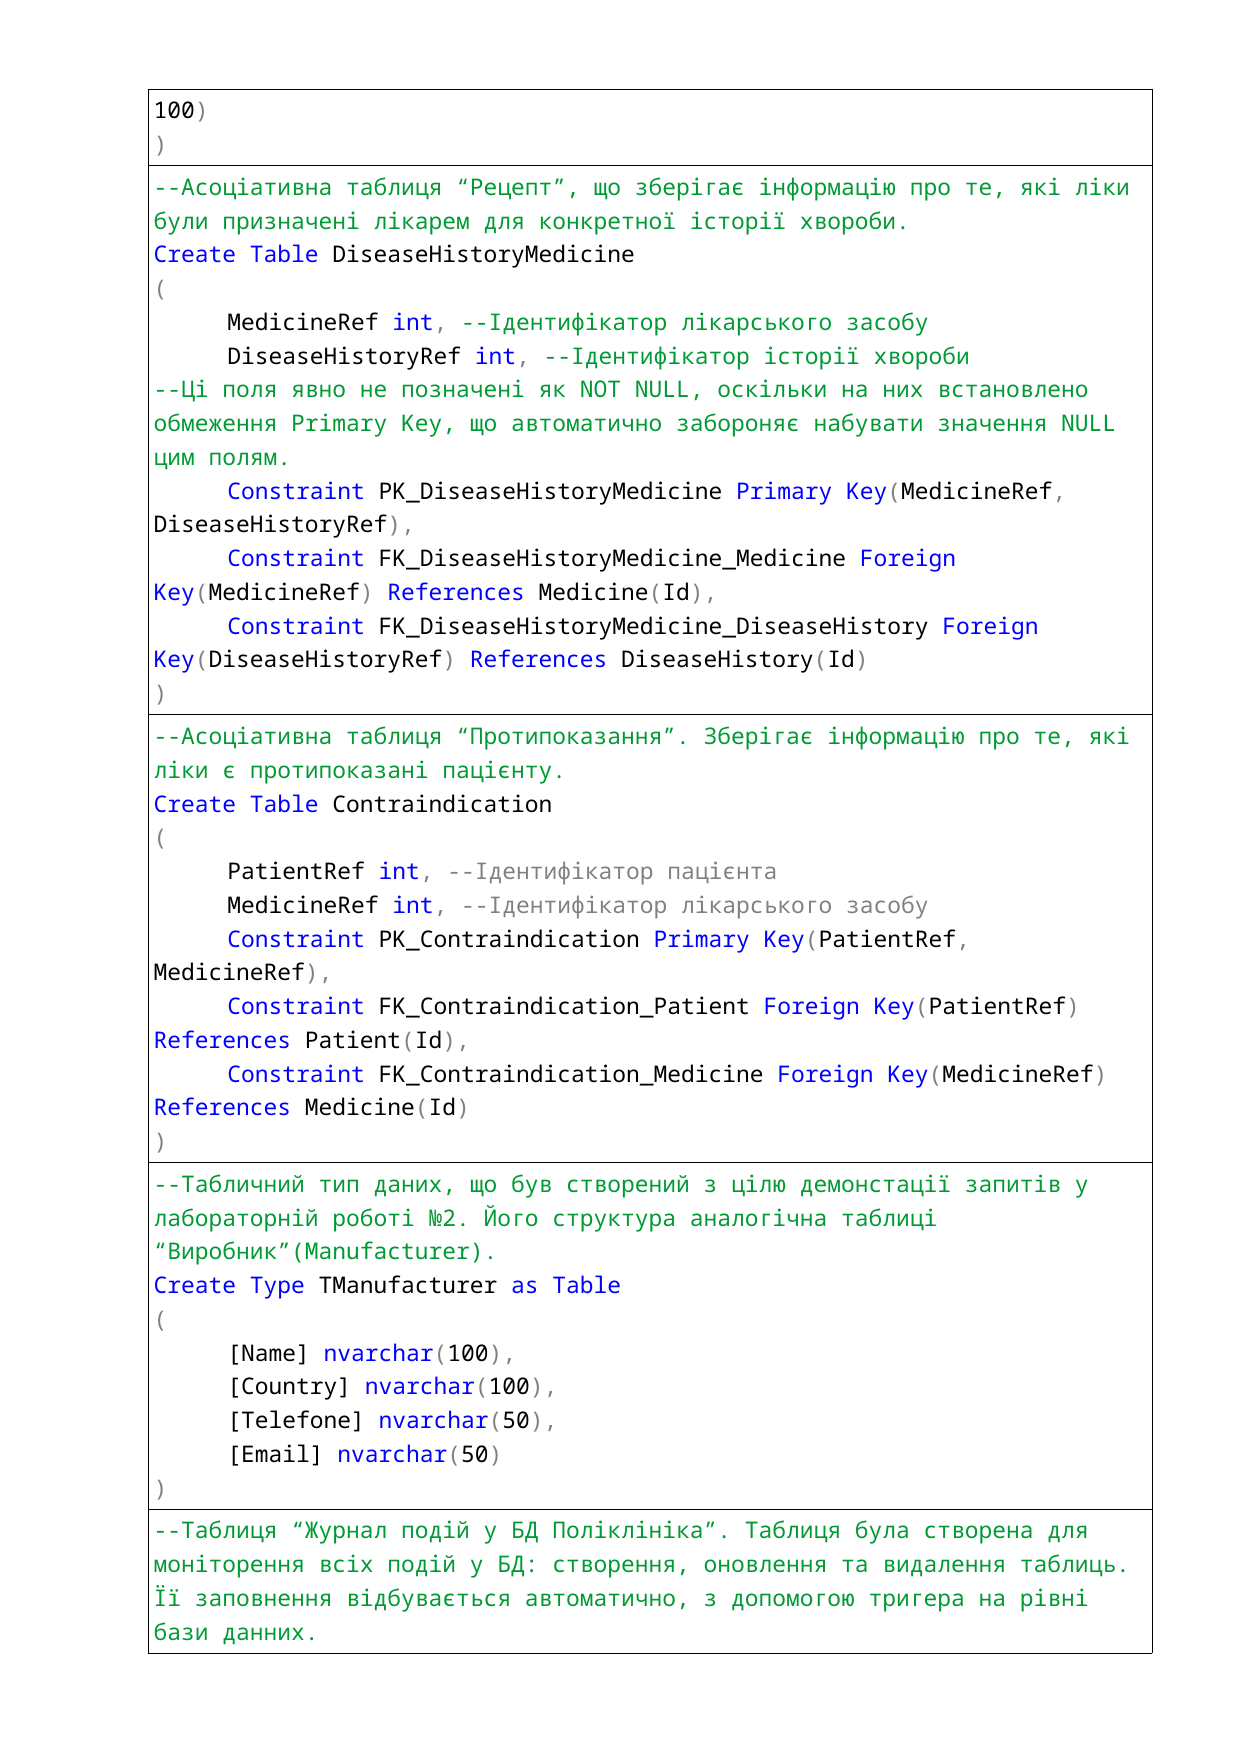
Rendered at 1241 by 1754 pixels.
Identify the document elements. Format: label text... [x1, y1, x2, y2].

table_cell --Таблиця “Журнал подій у БД Поліклініка”. Таблиця була створена для моніторення всіх подій у БД: створення, оновлення та видалення таблиць. Її заповнення відбувається автоматично, з допомогою тригера на рівні бази данних. [149, 1510, 1152, 1653]
table_cell --Табличний тип даних, що був створений з цілю демонстації запитів у лабораторній роботі №2. Його структура аналогічна таблиці “Виробник”(Manufacturer). Create Type TManufacturer as Table ( [Name] nvarchar(100), [Country] nvarchar(100), [Telefone] nvarchar(50), [Email] nvarchar(50) ) [149, 1163, 1152, 1508]
table_cell 100) ) [149, 90, 1152, 165]
table_cell --Асоціативна таблиця “Рецепт”, що зберігає інформацію про те, які ліки були призначені лікарем для конкретної історії хвороби. Create Table DiseaseHistoryMedicine ( MedicineRef int, --Ідентифікатор лікарського засобу DiseaseHistoryRef int, --Ідентифікатор історії хвороби --Ці поля явно не позначені як NOT NULL, оскільки на них встановлено обмеження Primary Key, що автоматично забороняє набувати значення NULL цим полям. Constraint PK_DiseaseHistoryMedicine Primary Key(MedicineRef, DiseaseHistoryRef), Constraint FK_DiseaseHistoryMedicine_Medicine Foreign Key(MedicineRef) References Medicine(Id), Constraint FK_DiseaseHistoryMedicine_DiseaseHistory Foreign Key(DiseaseHistoryRef) References DiseaseHistory(Id) ) [149, 166, 1152, 714]
table_cell --Асоціативна таблиця “Протипоказання”. Зберігає інформацію про те, які ліки є протипоказані пацієнту. Create Table Contraindication ( PatientRef int, --Ідентифікатор пацієнта MedicineRef int, --Ідентифікатор лікарського засобу Constraint PK_Contraindication Primary Key(PatientRef, MedicineRef), Constraint FK_Contraindication_Patient Foreign Key(PatientRef) References Patient(Id), Constraint FK_Contraindication_Medicine Foreign Key(MedicineRef) References Medicine(Id) ) [149, 715, 1152, 1162]
